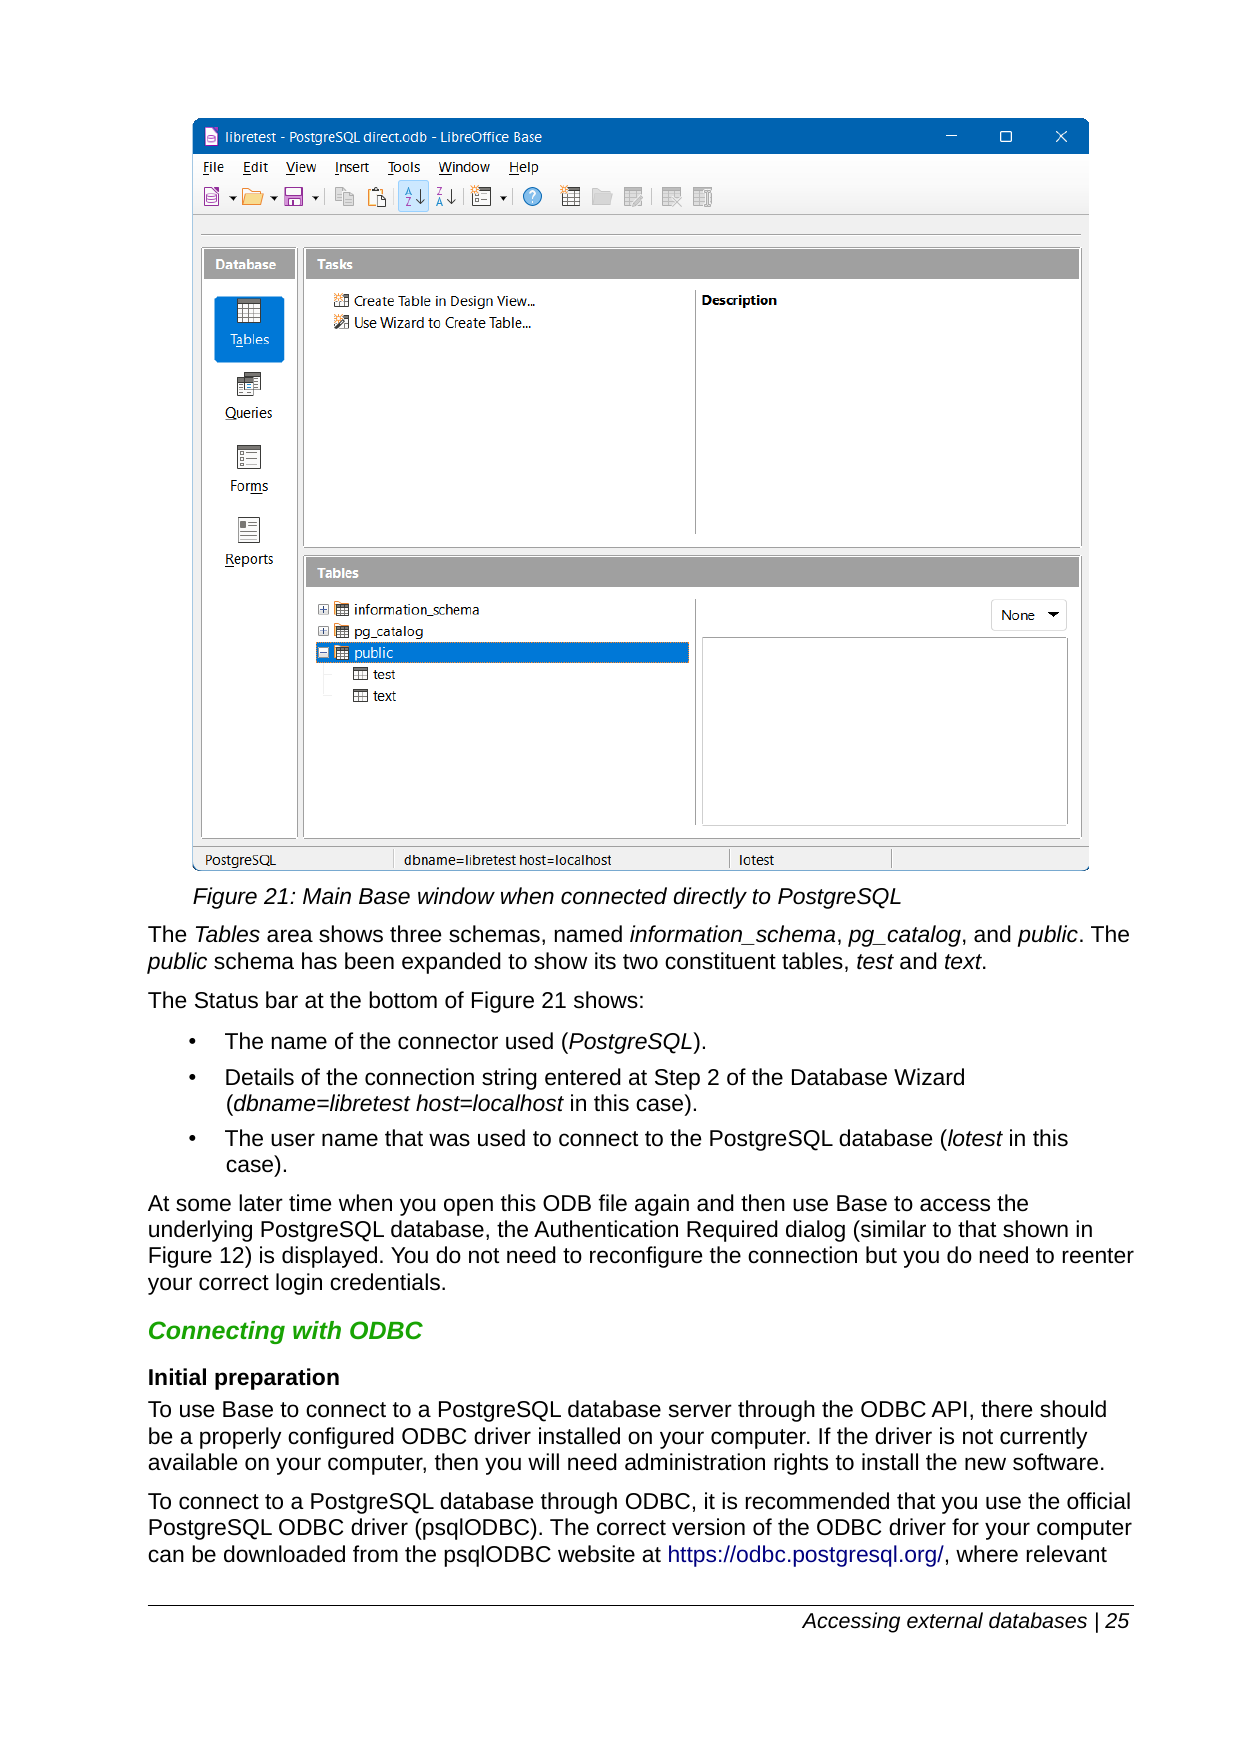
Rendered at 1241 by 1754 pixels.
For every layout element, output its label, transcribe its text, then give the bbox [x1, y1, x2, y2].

text The Tables area shows three schemas, named information_schema, pg_catalog, and public. The public schema has been expanded to show its two constituent tables, test and text. [148, 921, 1134, 974]
list The name of the connector used (PostgreSQL). [185, 1025, 1134, 1055]
text The Status bar at the bottom of Figure 21 shows: [148, 987, 1134, 1013]
text Figure 21: Main Base window when connected directly to PostgreSQL [193, 883, 1089, 909]
picture [192, 118, 1089, 871]
subtitle Initial preparation [148, 1364, 1134, 1390]
subtitle Connecting with ODBC [148, 1316, 1134, 1344]
list Details of the connection string entered at Step 2 of the Database Wizard (dbname=libretest host=localhost in this case). [185, 1061, 1134, 1116]
list The user name that was used to connect to the PostgreSQL database (lotest in this case). [185, 1122, 1134, 1181]
text To use Base to connect to a PostgreSQL database server through the ODBC API, there should be a properly configured ODBC driver installed on your computer. If the driver is not currently available on your computer, then you will need administration rights to install the new software. [148, 1396, 1134, 1475]
text At some later time when you open this ODB file again and then use Base to access the underlying PostgreSQL database, the Authentication Required dialog (similar to that shown in Figure 12) is displayed. You do not need to reconfigure the connection but you do need to reenter your correct login credentials. [148, 1189, 1134, 1295]
text To connect to a PostgreSQL database through ODBC, it is recommended that you use the official PostgreSQL ODBC driver (psqlODBC). The correct version of the ODBC driver for your computer can be downloaded from the psqlODBC website at https://odbc.postgresql.org/, where relevant [148, 1488, 1134, 1567]
